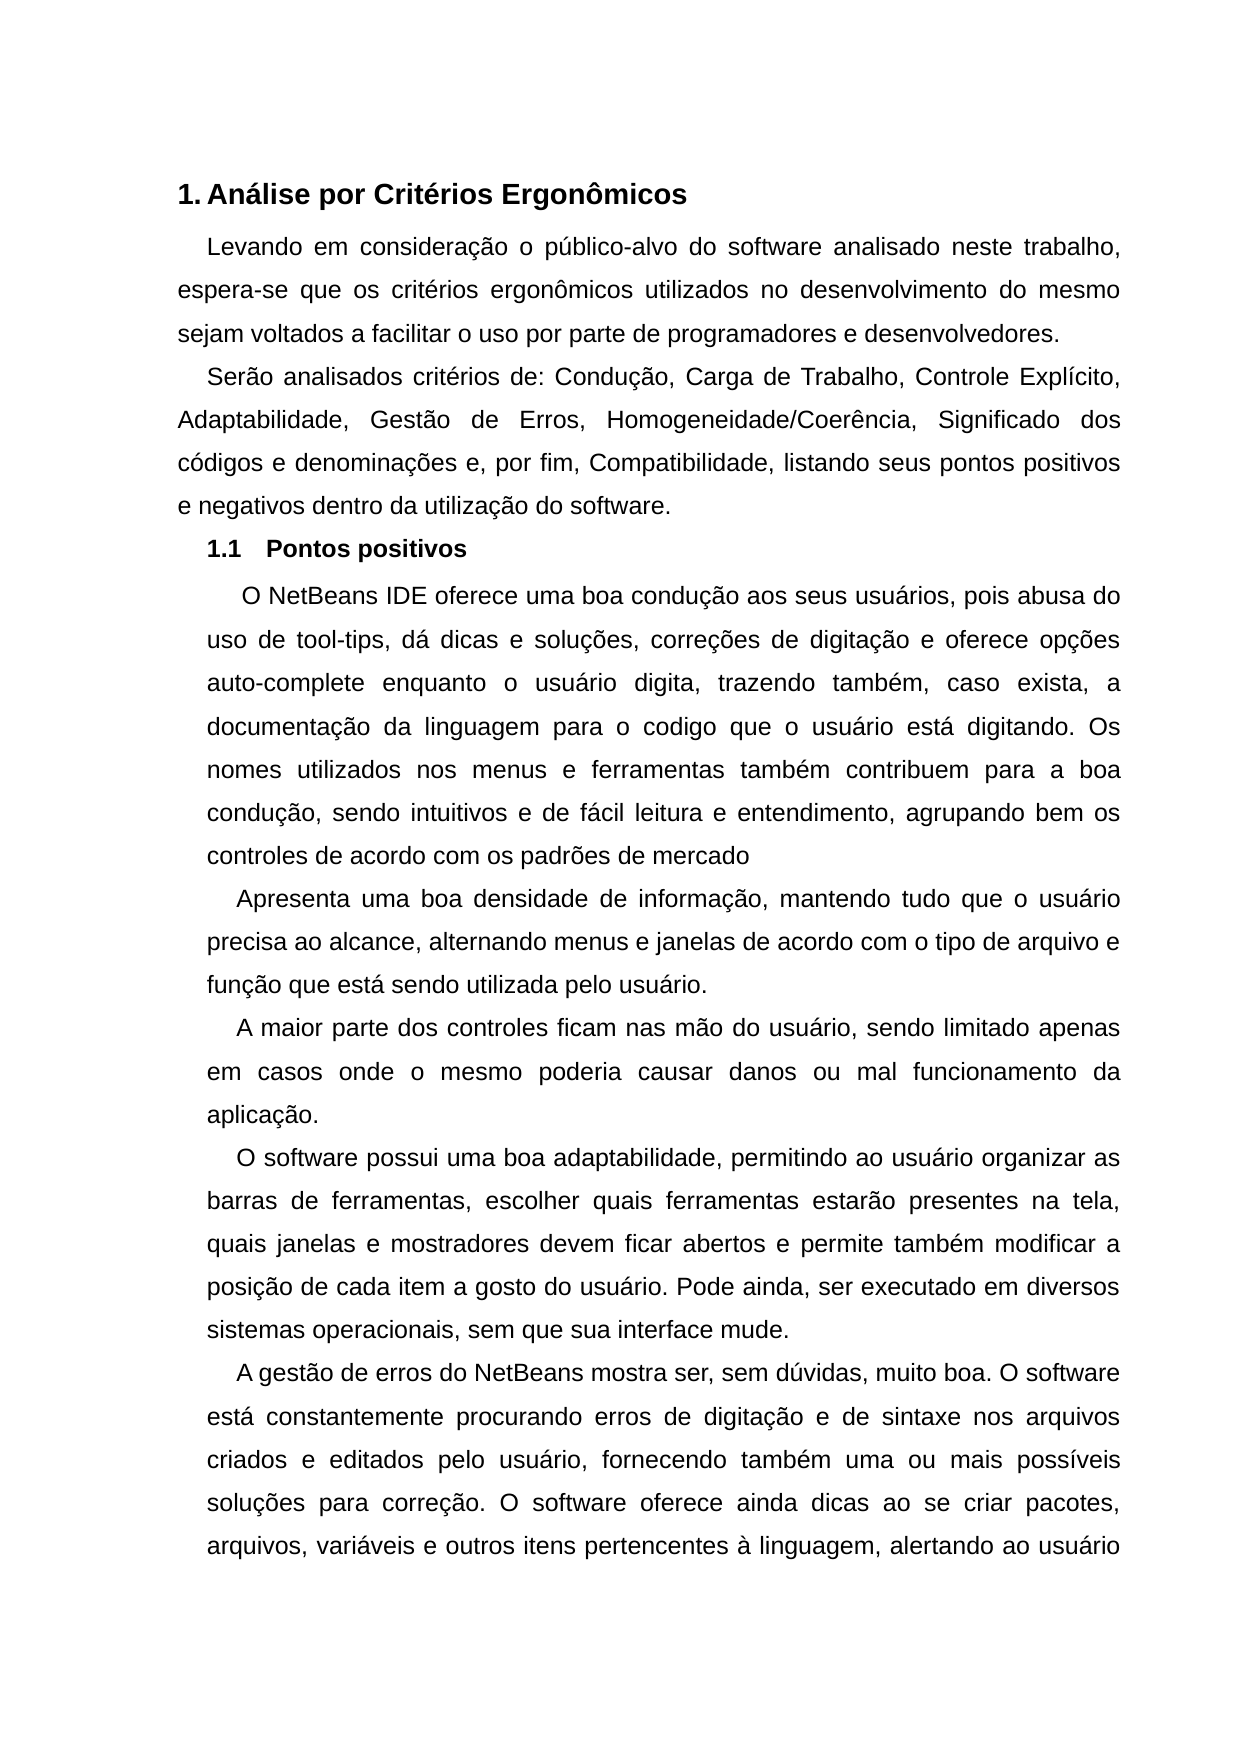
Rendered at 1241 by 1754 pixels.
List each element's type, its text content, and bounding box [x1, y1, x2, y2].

text Levando em consideração o público-alvo do software analisado neste trabalho, espera-se que os critérios ergonômicos utilizados no desenvolvimento do mesmo sejam voltados a facilitar o uso por parte de programadores e desenvolvedores. [177, 227, 1122, 347]
text O software possui uma boa adaptabilidade, permitindo ao usuário organizar as barras de ferramentas, escolher quais ferramentas estarão presentes na tela, quais janelas e mostradores devem ficar abertos e permite também modificar a posição de cada item a gosto do usuário. Pode ainda, ser executado em diversos sistemas operacionais, sem que sua interface mude. [207, 1143, 1122, 1344]
text A maior parte dos controles ficam nas mão do usuário, sendo limitado apenas em casos onde o mesmo poderia causar danos ou mal funcionamento da aplicação. [207, 1013, 1122, 1128]
text 1. Análise por Critérios Ergonômicos [177, 177, 1122, 211]
text Serão analisados critérios de: Condução, Carga de Trabalho, Controle Explícito, Adaptabilidade, Gestão de Erros, Homogeneidade/Coerência, Significado dos códigos e denominações e, por fim, Compatibilidade, listando seus pontos positivos e negativos dentro da utilização do software. [177, 362, 1122, 520]
text A gestão de erros do NetBeans mostra ser, sem dúvidas, muito boa. O software está constantemente procurando erros de digitação e de sintaxe nos arquivos criados e editados pelo usuário, fornecendo também uma ou mais possíveis soluções para correção. O software oferece ainda dicas ao se criar pacotes, arquivos, variáveis e outros itens pertencentes à linguagem, alertando ao usuário [207, 1358, 1122, 1559]
text 1.1 Pontos positivos [207, 534, 1122, 563]
text O NetBeans IDE oferece uma boa condução aos seus usuários, pois abusa do uso de tool-tips, dá dicas e soluções, correções de digitação e oferece opções auto-complete enquanto o usuário digita, trazendo também, caso exista, a documentação da linguagem para o codigo que o usuário está digitando. Os nomes utilizados nos menus e ferramentas também contribuem para a boa condução, sendo intuitivos e de fácil leitura e entendimento, agrupando bem os controles de acordo com os padrões de mercado [207, 577, 1122, 869]
text Apresenta uma boa densidade de informação, mantendo tudo que o usuário precisa ao alcance, alternando menus e janelas de acordo com o tipo de arquivo e função que está sendo utilizada pelo usuário. [207, 884, 1122, 999]
